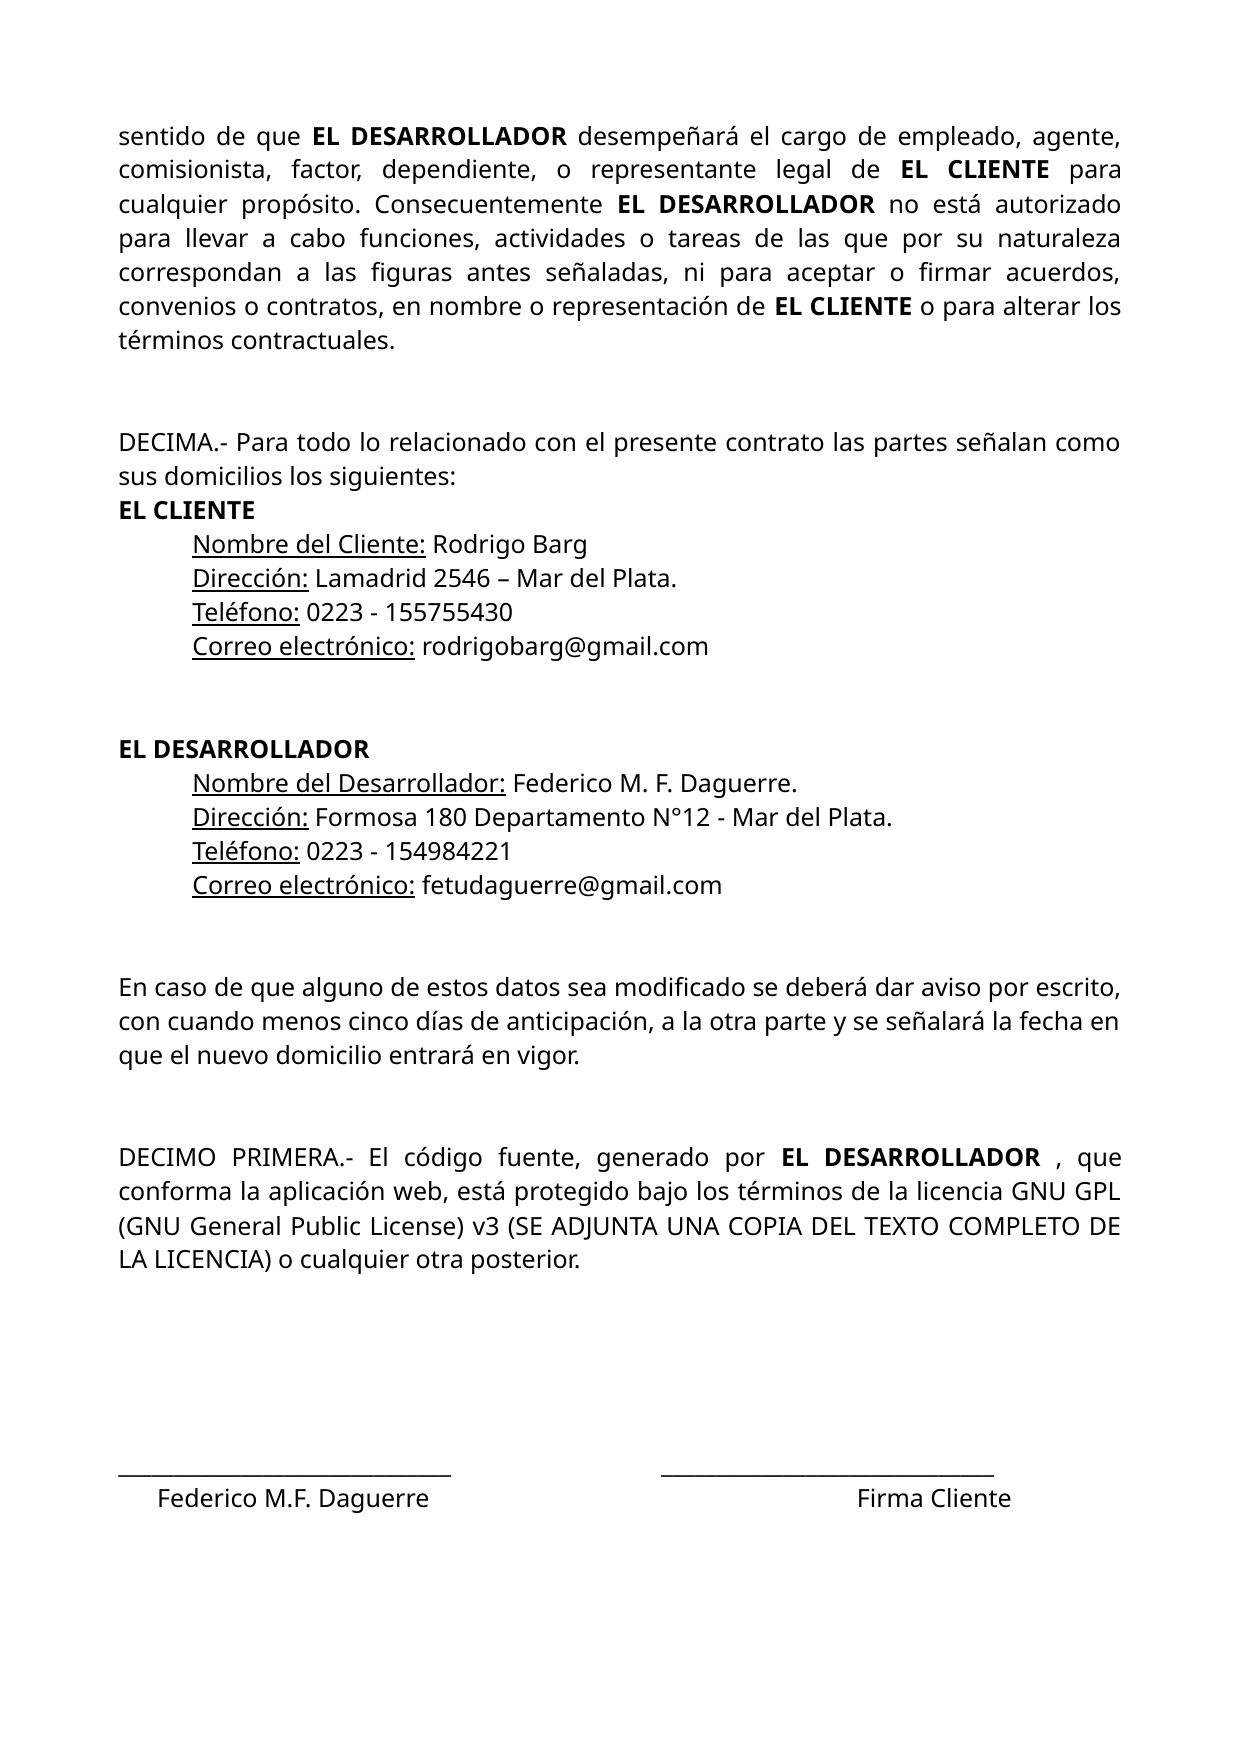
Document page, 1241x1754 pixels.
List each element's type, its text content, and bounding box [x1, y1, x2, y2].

text Dirección: Lamadrid 2546 – Mar del Plata. [118, 561, 1122, 595]
text Teléfono: 0223 - 155755430 [118, 595, 1122, 629]
text sentido de que EL DESARROLLADOR desempeñará el cargo de empleado, agente, comisionista, factor, dependiente, o representante legal de EL CLIENTE para cualquier propósito. Consecuentemente EL DESARROLLADOR no está autorizado para llevar a cabo funciones, actividades o tareas de las que por su naturaleza correspondan a las figuras antes señaladas, ni para aceptar o firmar acuerdos, convenios o contratos, en nombre o representación de EL CLIENTE o para alterar los términos contractuales. [118, 118, 1122, 357]
text En caso de que alguno de estos datos sea modificado se deberá dar aviso por escrito, con cuando menos cinco días de anticipación, a la otra parte y se señalará la fecha en que el nuevo domicilio entrará en vigor. [118, 970, 1122, 1072]
text EL CLIENTE [118, 493, 1122, 527]
text Federico M.F. Daguerre Firma Cliente [118, 1481, 1122, 1515]
text Dirección: Formosa 180 Departamento N°12 - Mar del Plata. [118, 799, 1122, 833]
text Nombre del Cliente: Rodrigo Barg [118, 527, 1122, 561]
text Teléfono: 0223 - 154984221 [118, 833, 1122, 867]
text DECIMA.- Para todo lo relacionado con el presente contrato las partes señalan como sus domicilios los siguientes: [118, 425, 1122, 493]
text EL DESARROLLADOR [118, 731, 1122, 765]
text Correo electrónico: fetudaguerre@gmail.com [118, 867, 1122, 902]
text Nombre del Desarrollador: Federico M. F. Daguerre. [118, 765, 1122, 799]
text ______________________________ ______________________________ [118, 1447, 1122, 1481]
text DECIMO PRIMERA.- El código fuente, generado por EL DESARROLLADOR , que conforma la aplicación web, está protegido bajo los términos de la licencia GNU GPL (GNU General Public License) v3 (SE ADJUNTA UNA COPIA DEL TEXTO COMPLETO DE LA LICENCIA) o cualquier otra posterior. [118, 1140, 1122, 1276]
text Correo electrónico: rodrigobarg@gmail.com [118, 629, 1122, 663]
